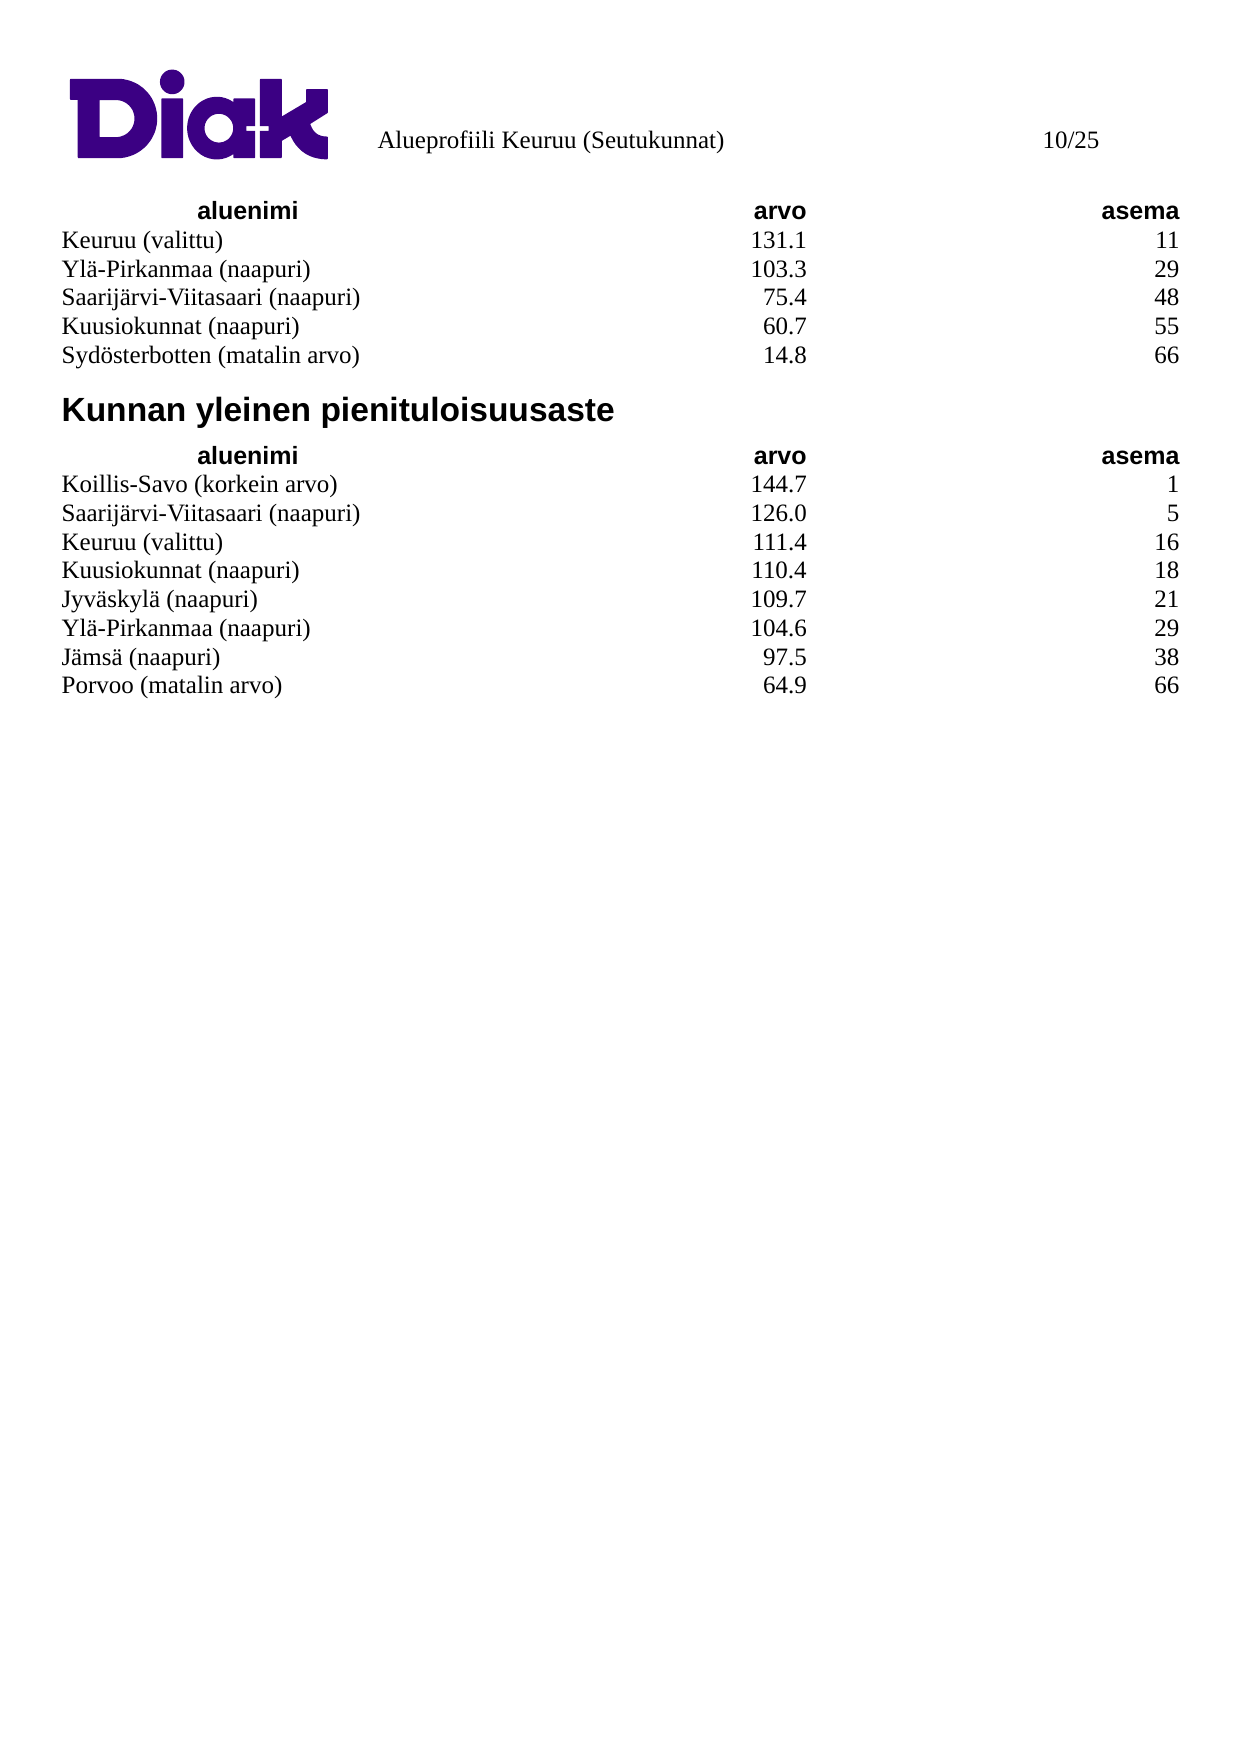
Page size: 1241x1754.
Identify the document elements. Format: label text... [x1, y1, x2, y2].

table_cell 48 [806, 283, 1179, 311]
table_cell Keuruu (valittu) [61, 225, 434, 254]
table_cell 21 [806, 584, 1179, 613]
table_cell 1 [806, 469, 1179, 498]
table_cell Kuusiokunnat (naapuri) [61, 311, 434, 340]
table_cell 55 [806, 311, 1179, 340]
table_cell 64.9 [434, 671, 806, 699]
table_cell 60.7 [434, 311, 806, 340]
table_cell 11 [806, 225, 1179, 254]
table_cell 66 [806, 671, 1179, 699]
table_cell Ylä-Pirkanmaa (naapuri) [61, 613, 434, 642]
table_cell Ylä-Pirkanmaa (naapuri) [61, 254, 434, 282]
table_cell Jyväskylä (naapuri) [61, 584, 434, 613]
table_cell Keuruu (valittu) [61, 527, 434, 556]
table_cell Jämsä (naapuri) [61, 642, 434, 671]
table_cell 66 [806, 340, 1179, 369]
table_cell Porvoo (matalin arvo) [61, 671, 434, 699]
table_cell 18 [806, 556, 1179, 584]
table_header aluenimi [61, 196, 434, 225]
table_cell 109.7 [434, 584, 806, 613]
table_cell 38 [806, 642, 1179, 671]
table_cell 110.4 [434, 556, 806, 584]
table_cell 131.1 [434, 225, 806, 254]
table_cell 104.6 [434, 613, 806, 642]
subtitle Kunnan yleinen pienituloisuusaste [61, 389, 1179, 428]
table_cell 97.5 [434, 642, 806, 671]
table_header asema [806, 441, 1179, 469]
table_header aluenimi [61, 441, 434, 469]
table_cell Koillis-Savo (korkein arvo) [61, 469, 434, 498]
table_cell 16 [806, 527, 1179, 556]
table_cell Saarijärvi-Viitasaari (naapuri) [61, 498, 434, 527]
table_header arvo [434, 196, 806, 225]
table_cell 75.4 [434, 283, 806, 311]
table_header arvo [434, 441, 806, 469]
table_header asema [806, 196, 1179, 225]
table_cell 103.3 [434, 254, 806, 282]
table_cell 29 [806, 254, 1179, 282]
table_cell Sydösterbotten (matalin arvo) [61, 340, 434, 369]
table_cell Kuusiokunnat (naapuri) [61, 556, 434, 584]
table_cell 5 [806, 498, 1179, 527]
table_cell 126.0 [434, 498, 806, 527]
table_cell Saarijärvi-Viitasaari (naapuri) [61, 283, 434, 311]
table_cell 144.7 [434, 469, 806, 498]
table_cell 29 [806, 613, 1179, 642]
table_cell 111.4 [434, 527, 806, 556]
table_cell 14.8 [434, 340, 806, 369]
